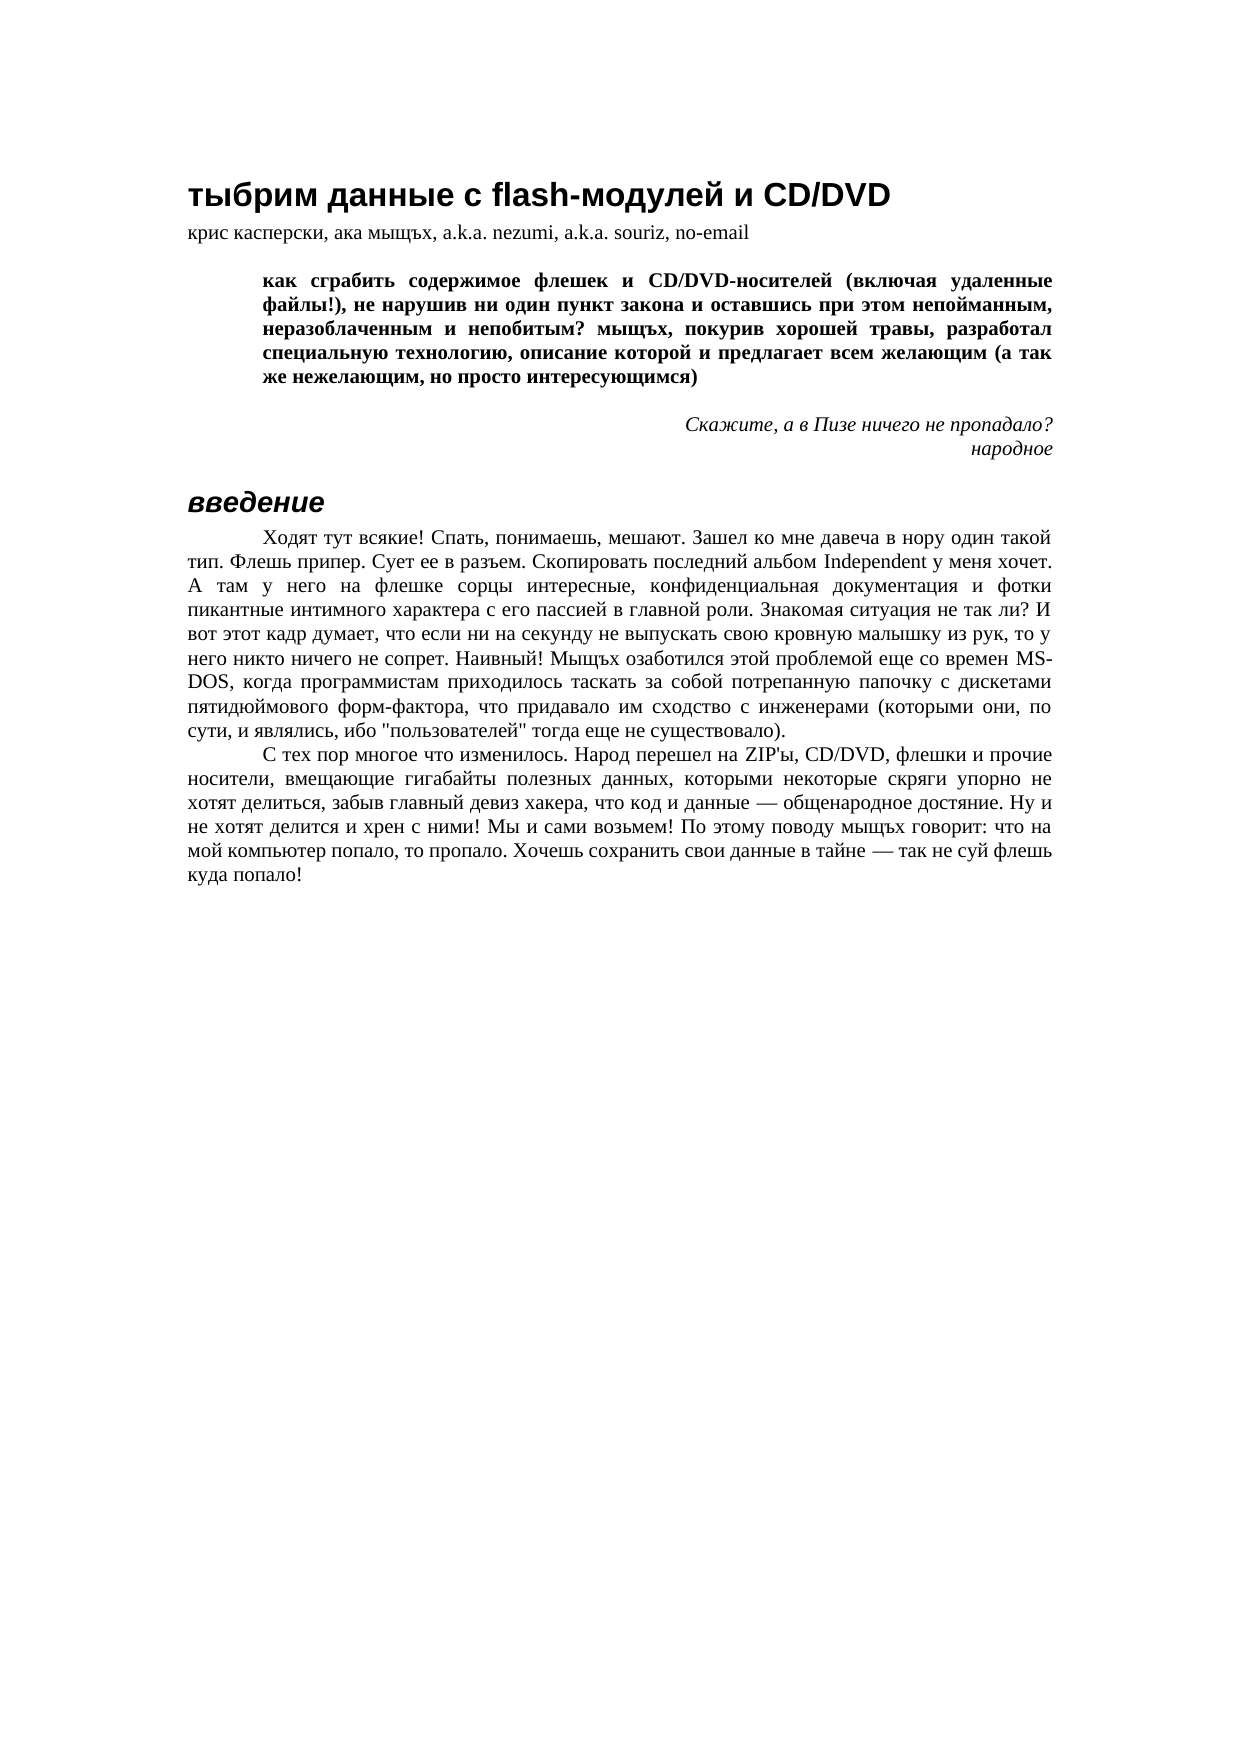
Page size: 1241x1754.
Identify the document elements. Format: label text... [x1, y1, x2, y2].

subtitle введение [187, 485, 1053, 519]
text С тех пор многое что изменилось. Народ перешел на ZIP'ы, CD/DVD, флешки и прочие носители, вмещающие гигабайты полезных данных, которыми некоторые скряги упорно не хотят делиться, забыв главный девиз хакера, что код и данные — общенародное достяние. Ну и не хотят делится и хрен с ними! Мы и сами возьмем! По этому поводу мыщъх говорит: что на мой компьютер попало, то пропало. Хочешь сохранить свои данные в тайне — так не суй флешь куда попало! [187, 742, 1053, 886]
text Ходят тут всякие! Спать, понимаешь, мешают. Зашел ко мне давеча в нору один такой тип. Флешь припер. Сует ее в разъем. Скопировать последний альбом Independent у меня хочет. А там у него на флешке сорцы интересные, конфиденциальная документация и фотки пикантные интимного характера с его пассией в главной роли. Знакомая ситуация не так ли? И вот этот кадр думает, что если ни на секунду не выпускать свою кровную малышку из рук, то у него никто ничего не сопрет. Наивный! Мыщъх озаботился этой проблемой еще со времен MS-DOS, когда программистам приходилось таскать за собой потрепанную папочку с дискетами пятидюймового форм-фактора, что придавало им сходство с инженерами (которыми они, по сути, и являлись, ибо "пользователей" тогда еще не существовало). [187, 525, 1053, 742]
subtitle тыбрим данные с flash-модулей и CD/DVD [187, 175, 1053, 213]
text крис касперски, ака мыщъх, a.k.a. nezumi, a.k.a. souriz, no-email [187, 220, 1053, 244]
text Скажите, а в Пизе ничего не пропадало? [262, 412, 1053, 436]
text как сграбить содержимое флешек и CD/DVD-носителей (включая удаленные файлы!), не нарушив ни один пункт закона и оставшись при этом непойманным, неразоблаченным и непобитым? мыщъх, покурив хорошей травы, разработал специальную технологию, описание которой и предлагает всем желающим (а так же нежелающим, но просто интересующимся) [262, 268, 1053, 388]
text народное [262, 436, 1053, 460]
